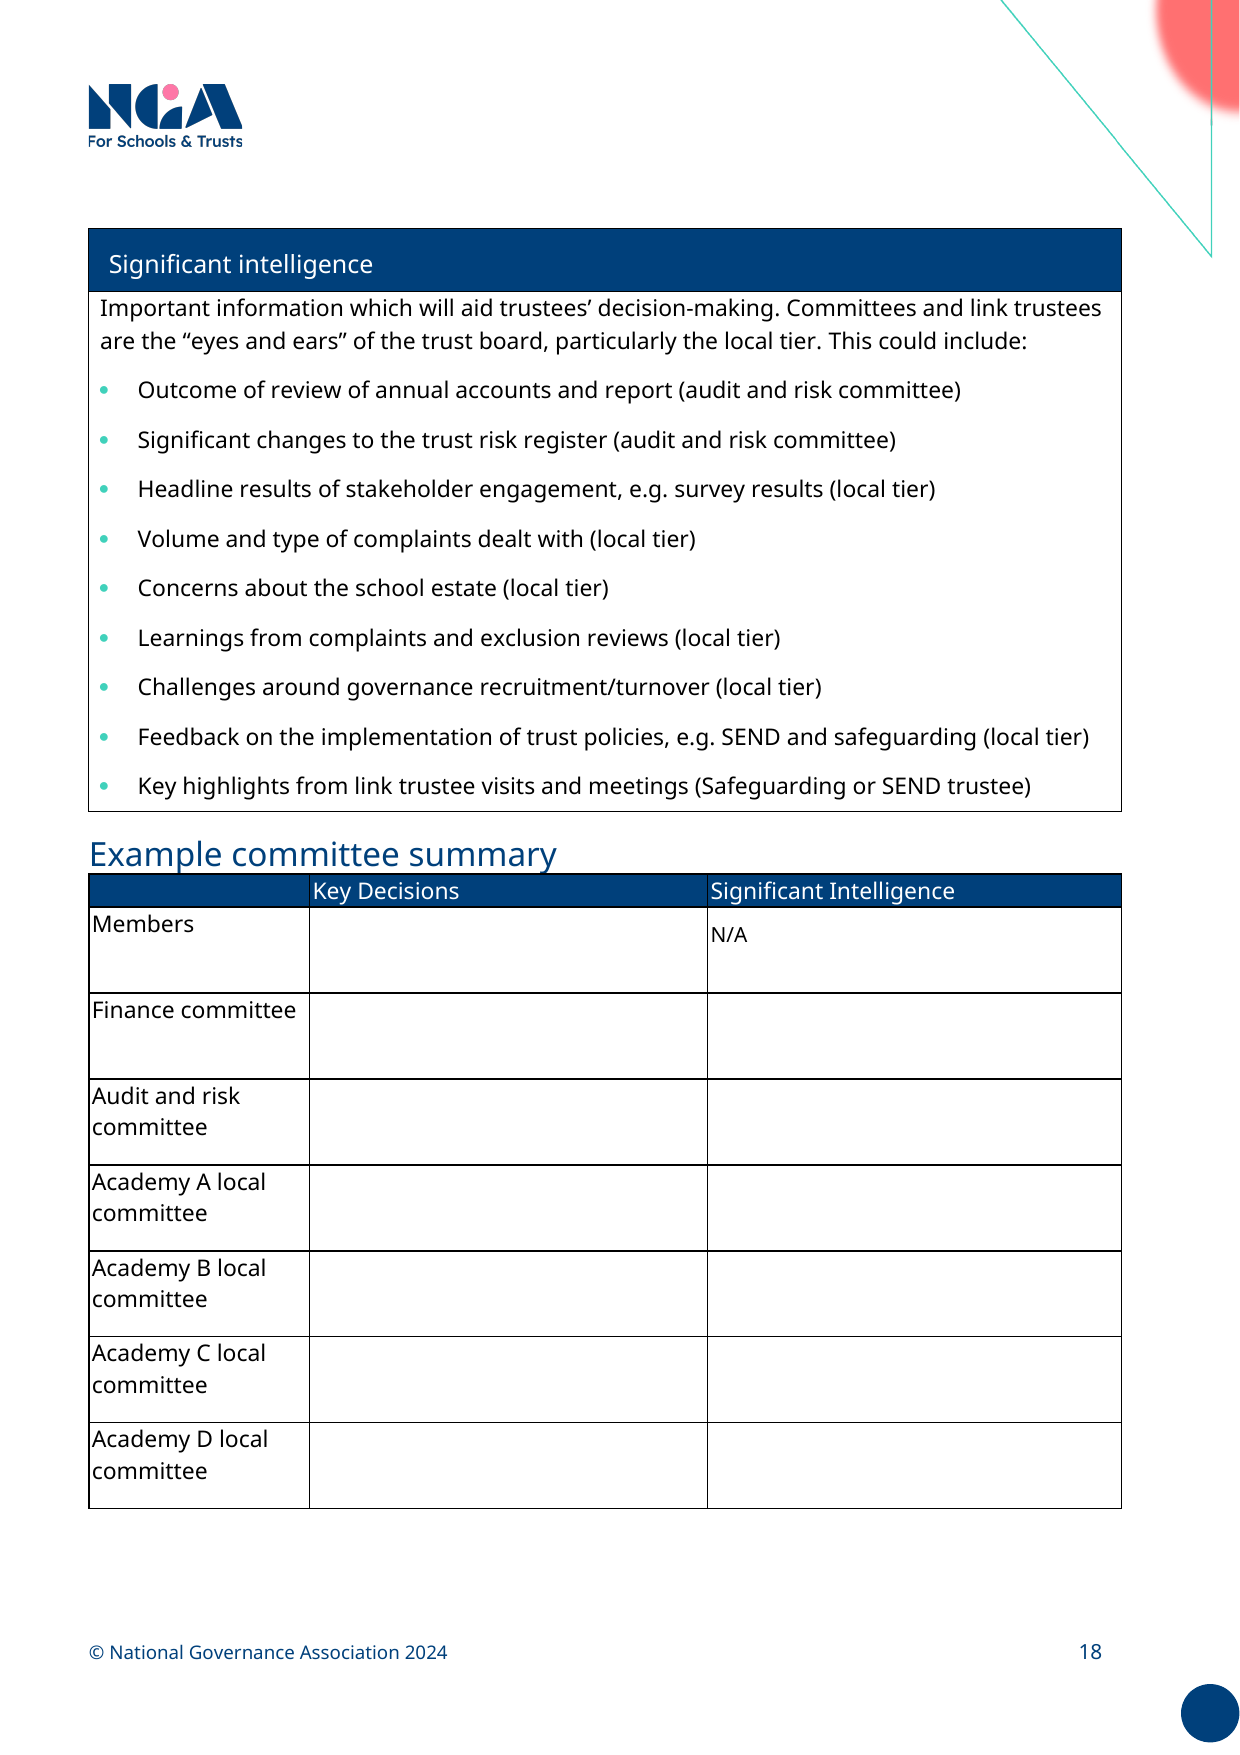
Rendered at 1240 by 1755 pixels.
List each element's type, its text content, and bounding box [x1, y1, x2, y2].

subtitle Example committee summary [89, 837, 1151, 873]
table_cell N/A [708, 908, 1121, 992]
table_cell Academy A local committee [90, 1166, 309, 1250]
table_cell [310, 1252, 707, 1336]
table_cell Academy B local committee [90, 1252, 309, 1336]
table_cell [310, 994, 707, 1078]
table_cell [310, 1337, 707, 1422]
table_cell [310, 908, 707, 992]
table_cell Members [90, 908, 309, 992]
table_cell [708, 1252, 1121, 1336]
table_cell [310, 1166, 707, 1250]
table_cell [708, 994, 1121, 1078]
table_header [90, 875, 309, 906]
table_cell Important information which will aid trustees’ decision-making. Committees and link trustees are the “eyes and ears” of the trust board, particularly the local tier. This could include: Outcome of review of annual accounts and report (audit and risk committee) Significant changes to the trust risk register (audit and risk committee) Headline results of stakeholder engagement, e.g. survey results (local tier) Volume and type of complaints dealt with (local tier) Concerns about the school estate (local tier) Learnings from complaints and exclusion reviews (local tier) Challenges around governance recruitment/turnover (local tier) Feedback on the implementation of trust policies, e.g. SEND and safeguarding (local tier) Key highlights from link trustee visits and meetings (Safeguarding or SEND trustee) [89, 292, 1121, 811]
table_cell [708, 1423, 1121, 1508]
table_header Significant Intelligence [708, 875, 1121, 906]
table_header Key Decisions [310, 875, 707, 906]
table_cell [708, 1166, 1121, 1250]
table_cell [708, 1080, 1121, 1164]
table_cell [708, 1337, 1121, 1422]
table_cell Academy C local committee [90, 1337, 309, 1422]
table_cell Audit and risk committee [90, 1080, 309, 1164]
table_header Significant intelligence [89, 229, 1121, 291]
table_cell [310, 1080, 707, 1164]
table_cell Finance committee [90, 994, 309, 1078]
table_cell [310, 1423, 707, 1508]
table_cell Academy D local committee [90, 1423, 309, 1508]
